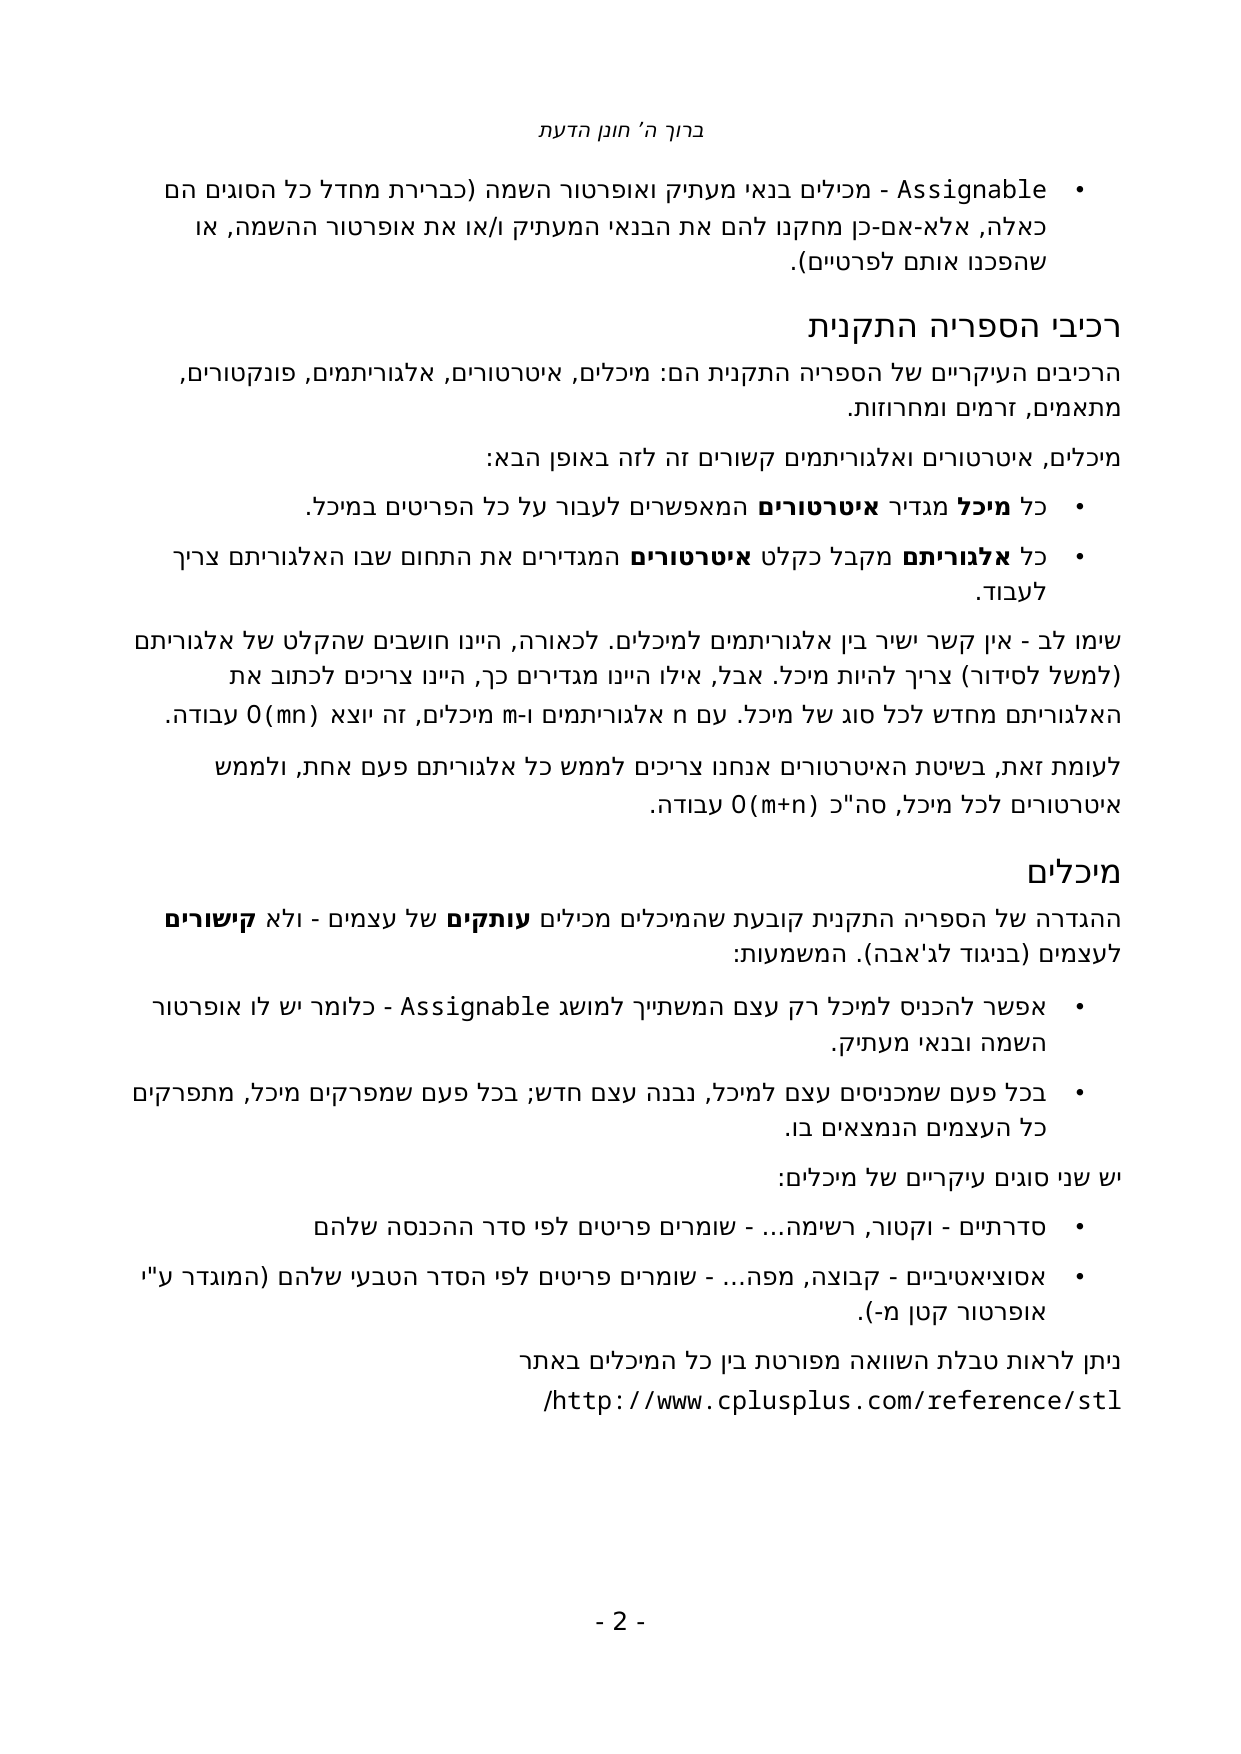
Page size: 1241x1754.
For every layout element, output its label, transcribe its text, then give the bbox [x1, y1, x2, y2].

subtitle רכיבי הספריה התקנית [118, 307, 1122, 346]
text לעומת זאת, בשיטת האיטרטורים אנחנו צריכים לממש כל אלגוריתם פעם אחת, ולממש איטרטורים לכל מיכל, סה"כ O(m+n) עבודה. [118, 752, 1122, 821]
list אפשר להכניס למיכל רק עצם המשתייך למושג Assignable - כלומר יש לו אופרטור השמה ובנאי מעתיק. [118, 989, 1084, 1058]
subtitle מיכלים [118, 853, 1122, 892]
text ההגדרה של הספריה התקנית קובעת שהמיכלים מכילים עותקים של עצמים - ולא קישורים לעצמים (בניגוד לג'אבה). המשמעות: [118, 904, 1122, 968]
list כל מיכל מגדיר איטרטורים המאפשרים לעבור על כל הפריטים במיכל. [118, 492, 1084, 521]
list סדרתיים - וקטור, רשימה... - שומרים פריטים לפי סדר ההכנסה שלהם [118, 1212, 1084, 1241]
list אסוציאטיביים - קבוצה, מפה... - שומרים פריטים לפי הסדר הטבעי שלהם (המוגדר ע"י אופרטור קטן מ-). [118, 1262, 1084, 1326]
text מיכלים, איטרטורים ואלגוריתמים קשורים זה לזה באופן הבא: [118, 443, 1122, 472]
text יש שני סוגים עיקריים של מיכלים: [118, 1163, 1122, 1192]
list Assignable - מכילים בנאי מעתיק ואופרטור השמה (כברירת מחדל כל הסוגים הם כאלה, אלא-אם-כן מחקנו להם את הבנאי המעתיק ו/או את אופרטור ההשמה, או שהפכנו אותם לפרטיים). [118, 172, 1084, 276]
text הרכיבים העיקריים של הספריה התקנית הם: מיכלים, איטרטורים, אלגוריתמים, פונקטורים, מתאמים, זרמים ומחרוזות. [118, 358, 1122, 422]
text שימו לב - אין קשר ישיר בין אלגוריתמים למיכלים. לכאורה, היינו חושבים שהקלט של אלגוריתם (למשל לסידור) צריך להיות מיכל. אבל, אילו היינו מגדירים כך, היינו צריכים לכתוב את האלגוריתם מחדש לכל סוג של מיכל. עם n אלגוריתמים ו-m מיכלים, זה יוצא O(mn) עבודה. [118, 626, 1122, 731]
list בכל פעם שמכניסים עצם למיכל, נבנה עצם חדש; בכל פעם שמפרקים מיכל, מתפרקים כל העצמים הנמצאים בו. [118, 1078, 1084, 1142]
text ניתן לראות טבלת השוואה מפורטת בין כל המיכלים באתר http://www.cplusplus.com/reference/stl/ [118, 1346, 1122, 1416]
list כל אלגוריתם מקבל כקלט איטרטורים המגדירים את התחום שבו האלגוריתם צריך לעבוד. [118, 542, 1084, 606]
